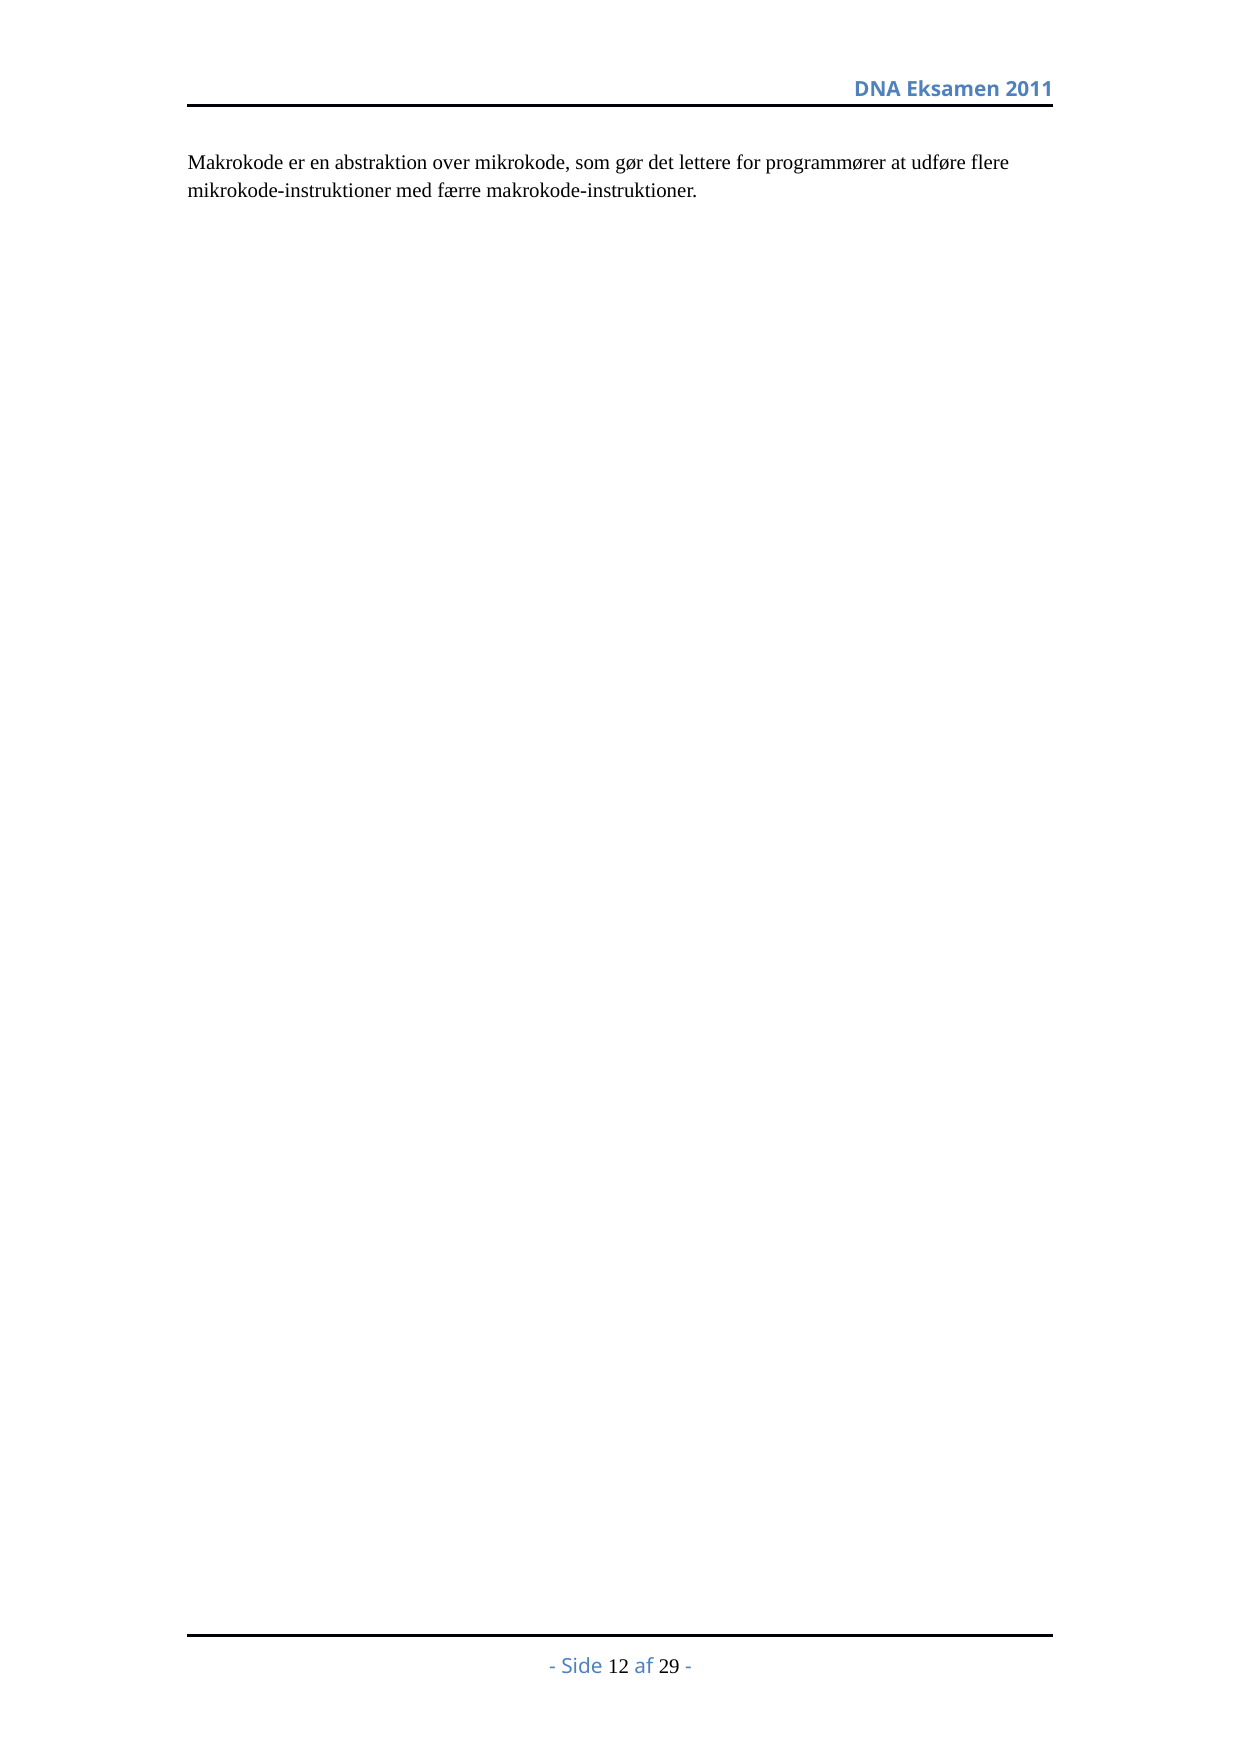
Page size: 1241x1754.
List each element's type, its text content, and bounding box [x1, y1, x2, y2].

text Makrokode er en abstraktion over mikrokode, som gør det lettere for programmører at udføre flere mikrokode-instruktioner med færre makrokode-instruktioner. [187, 150, 1053, 202]
